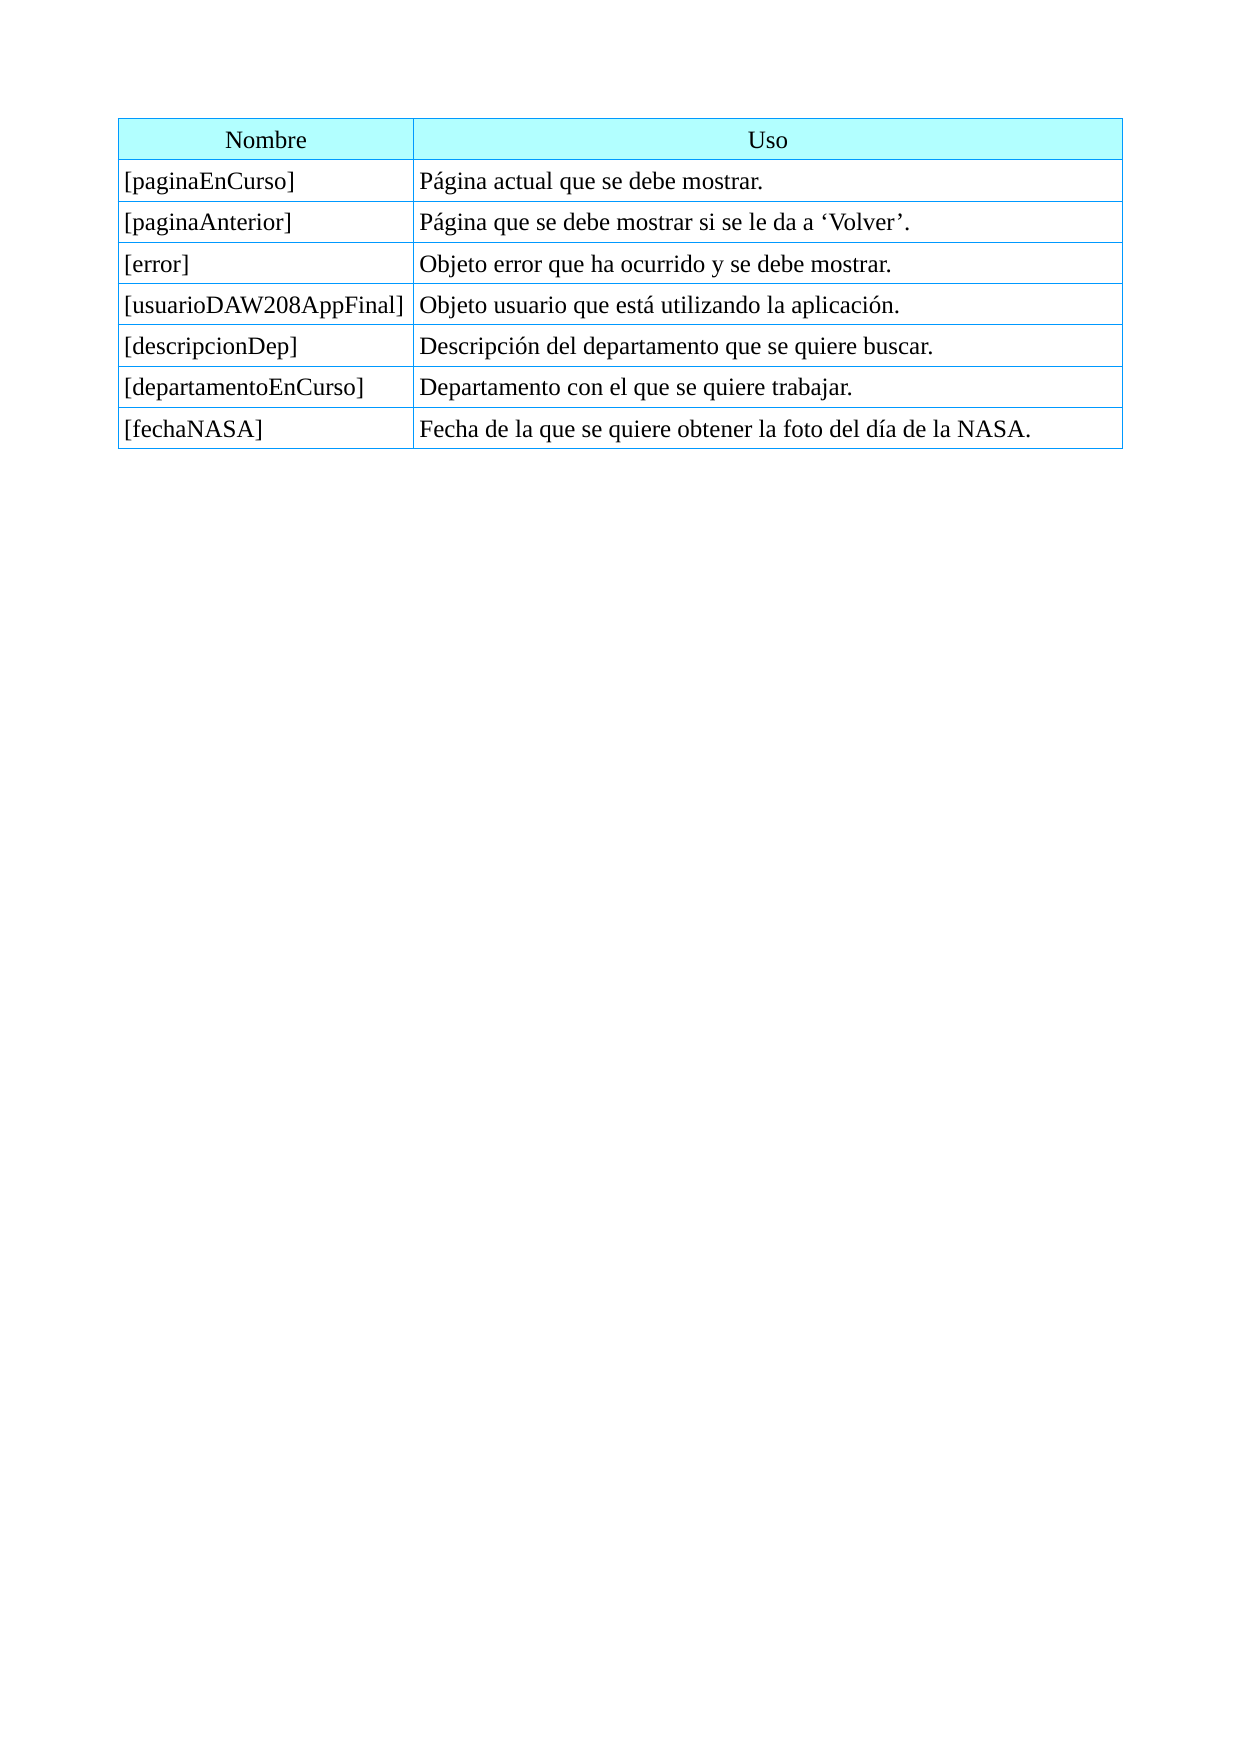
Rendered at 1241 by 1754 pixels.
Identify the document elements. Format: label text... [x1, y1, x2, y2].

table_cell Página actual que se debe mostrar. [414, 160, 1122, 201]
table_cell Descripción del departamento que se quiere buscar. [414, 325, 1122, 366]
table_header Nombre [119, 119, 413, 159]
table_cell [error] [119, 243, 413, 283]
table_cell [paginaEnCurso] [119, 160, 413, 201]
table_header Uso [414, 119, 1122, 159]
table_cell [usuarioDAW208AppFinal] [119, 284, 413, 324]
table_cell [departamentoEnCurso] [119, 367, 413, 407]
table_cell [paginaAnterior] [119, 202, 413, 242]
table_cell Objeto usuario que está utilizando la aplicación. [414, 284, 1122, 324]
table_cell Fecha de la que se quiere obtener la foto del día de la NASA. [414, 408, 1122, 448]
table_cell Departamento con el que se quiere trabajar. [414, 367, 1122, 407]
table_cell Página que se debe mostrar si se le da a ‘Volver’. [414, 202, 1122, 242]
table_cell Objeto error que ha ocurrido y se debe mostrar. [414, 243, 1122, 283]
table_cell [fechaNASA] [119, 408, 413, 448]
table_cell [descripcionDep] [119, 325, 413, 366]
